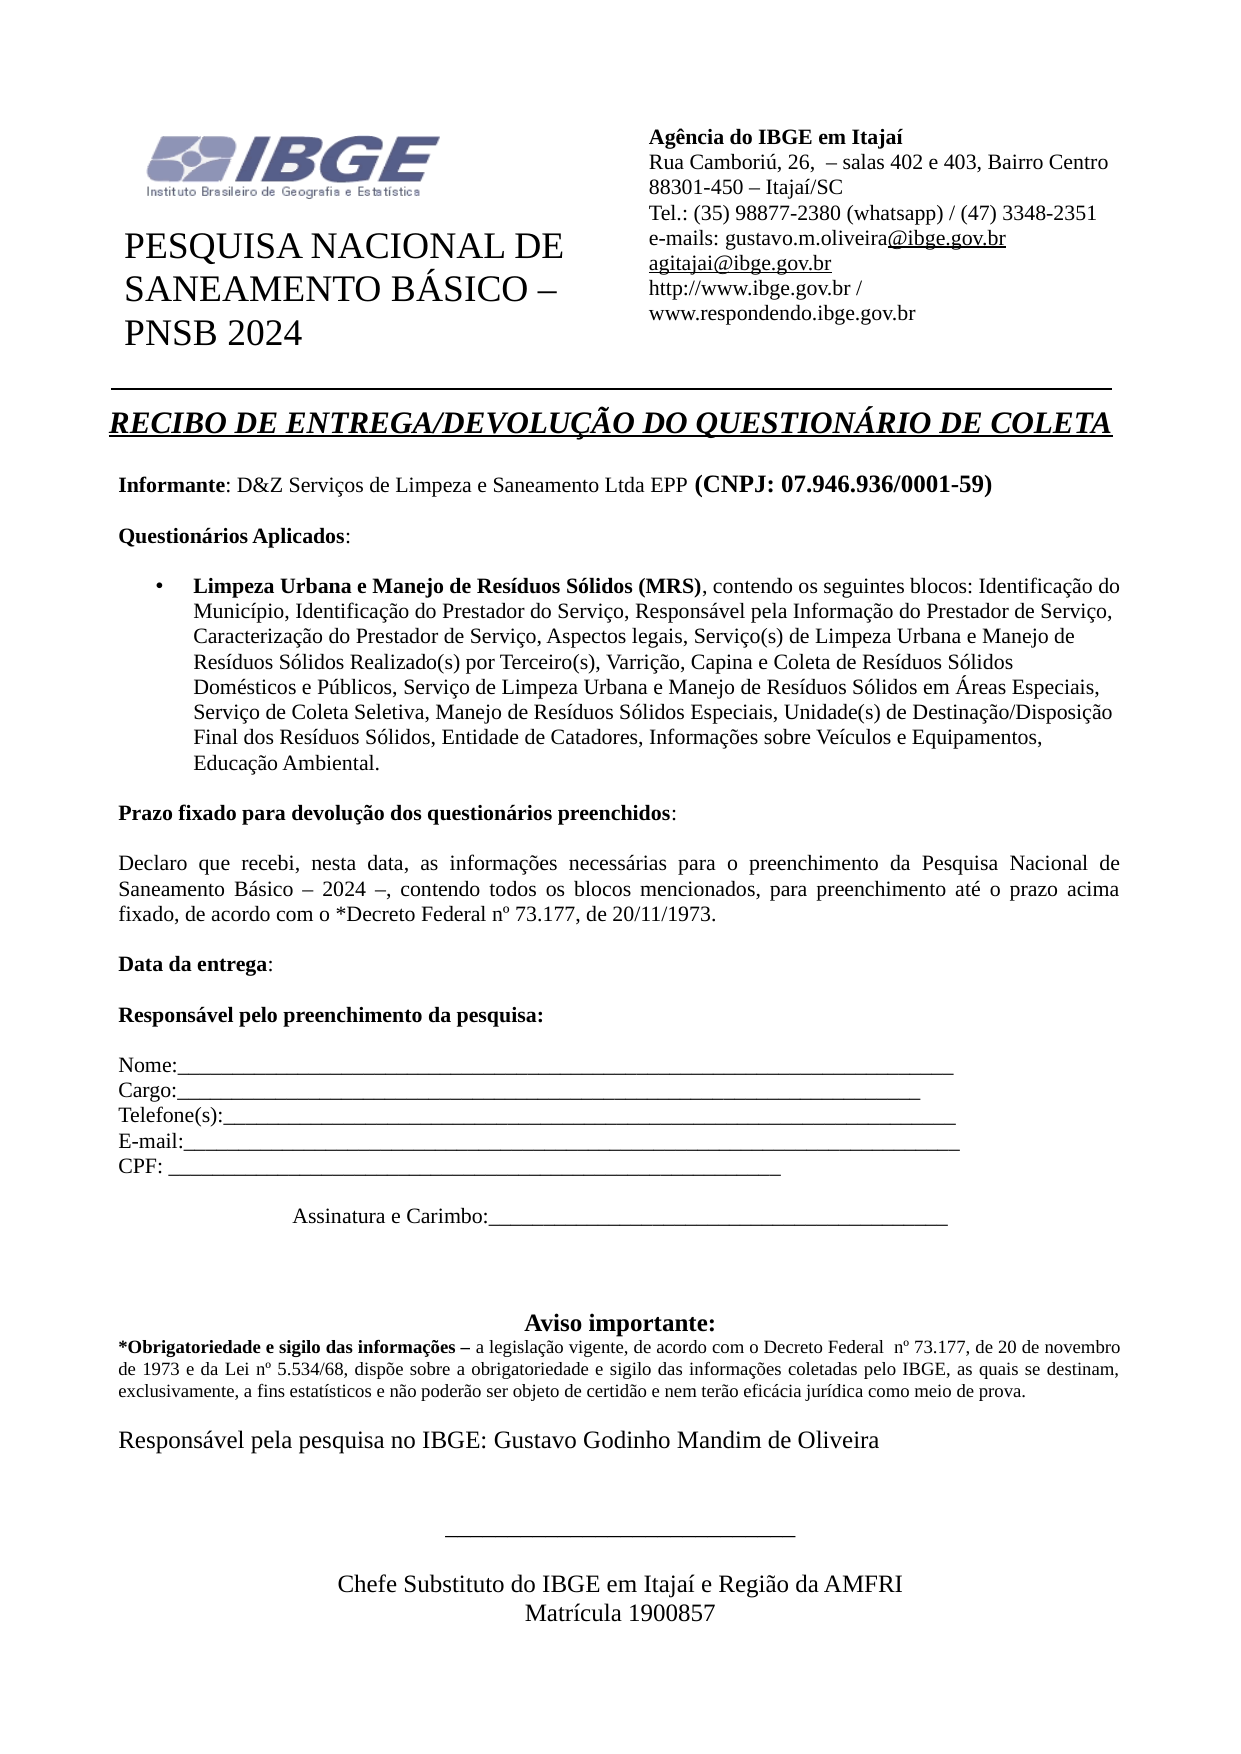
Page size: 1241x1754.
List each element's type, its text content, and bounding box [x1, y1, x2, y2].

text Data da entrega: [118, 951, 1122, 976]
text Declaro que recebi, nesta data, as informações necessárias para o preenchimento da Pesquisa Nacional de Saneamento Básico – 2024 –, contendo todos os blocos mencionados, para preenchimento até o prazo acima fixado, de acordo com o *Decreto Federal nº 73.177, de 20/11/1973. [118, 850, 1122, 926]
text RECIBO DE ENTREGA/DEVOLUÇÃO DO QUESTIONÁRIO DE COLETA [99, 404, 1122, 440]
text Responsável pelo preenchimento da pesquisa: [118, 1002, 1122, 1027]
text Prazo fixado para devolução dos questionários preenchidos: [118, 800, 1122, 825]
text Responsável pela pesquisa no IBGE: Gustavo Godinho Mandim de Oliveira [118, 1425, 1122, 1454]
text E-mail:_______________________________________________________________________ [118, 1128, 1122, 1153]
text CPF: ________________________________________________________ [118, 1153, 1122, 1178]
text Assinatura e Carimbo:__________________________________________ [118, 1203, 1122, 1228]
table_header Agência do IBGE em Itajaí Rua Camboriú, 26, – salas 402 e 403, Bairro Centro 88301-450 – Itajaí/SC Tel.: (35) 98877-2380 (whatsapp) / (47) 3348-2351 e-mails: gustavo.m.oliveira@ibge.gov.br agitajai@ibge.gov.br http://www.ibge.gov.br / www.respondendo.ibge.gov.br [643, 118, 1122, 359]
text Matrícula 1900857 [118, 1598, 1122, 1626]
text Questionários Aplicados: [118, 523, 1122, 548]
text Cargo:____________________________________________________________________ [118, 1077, 1122, 1102]
picture [140, 132, 445, 201]
list Limpeza Urbana e Manejo de Resíduos Sólidos (MRS), contendo os seguintes blocos: Identificação do Município, Identificação do Prestador do Serviço, Responsável pela Informação do Prestador de Serviço, Caracterização do Prestador de Serviço, Aspectos legais, Serviço(s) de Limpeza Urbana e Manejo de Resíduos Sólidos Realizado(s) por Terceiro(s), Varrição, Capina e Coleta de Resíduos Sólidos Domésticos e Públicos, Serviço de Limpeza Urbana e Manejo de Resíduos Sólidos em Áreas Especiais, Serviço de Coleta Seletiva, Manejo de Resíduos Sólidos Especiais, Unidade(s) de Destinação/Disposição Final dos Resíduos Sólidos, Entidade de Catadores, Informações sobre Veículos e Equipamentos, Educação Ambiental. [156, 573, 1122, 775]
text ____________________________ [118, 1511, 1122, 1540]
text Nome:_______________________________________________________________________ [118, 1052, 1122, 1077]
text Aviso importante: [118, 1308, 1122, 1336]
table_header PESQUISA NACIONAL DE SANEAMENTO BÁSICO – PNSB 2024 [118, 118, 643, 359]
text Informante: D&Z Serviços de Limpeza e Saneamento Ltda EPP (CNPJ: 07.946.936/0001-59) [118, 469, 1122, 497]
text Telefone(s):___________________________________________________________________ [118, 1102, 1122, 1128]
text Chefe Substituto do IBGE em Itajaí e Região da AMFRI [118, 1569, 1122, 1598]
table_header [111, 390, 1112, 404]
text *Obrigatoriedade e sigilo das informações – a legislação vigente, de acordo com o Decreto Federal nº 73.177, de 20 de novembro de 1973 e da Lei nº 5.534/68, dispõe sobre a obrigatoriedade e sigilo das informações coletadas pelo IBGE, as quais se destinam, exclusivamente, a fins estatísticos e não poderão ser objeto de certidão e nem terão eficácia jurídica como meio de prova. [118, 1336, 1122, 1401]
